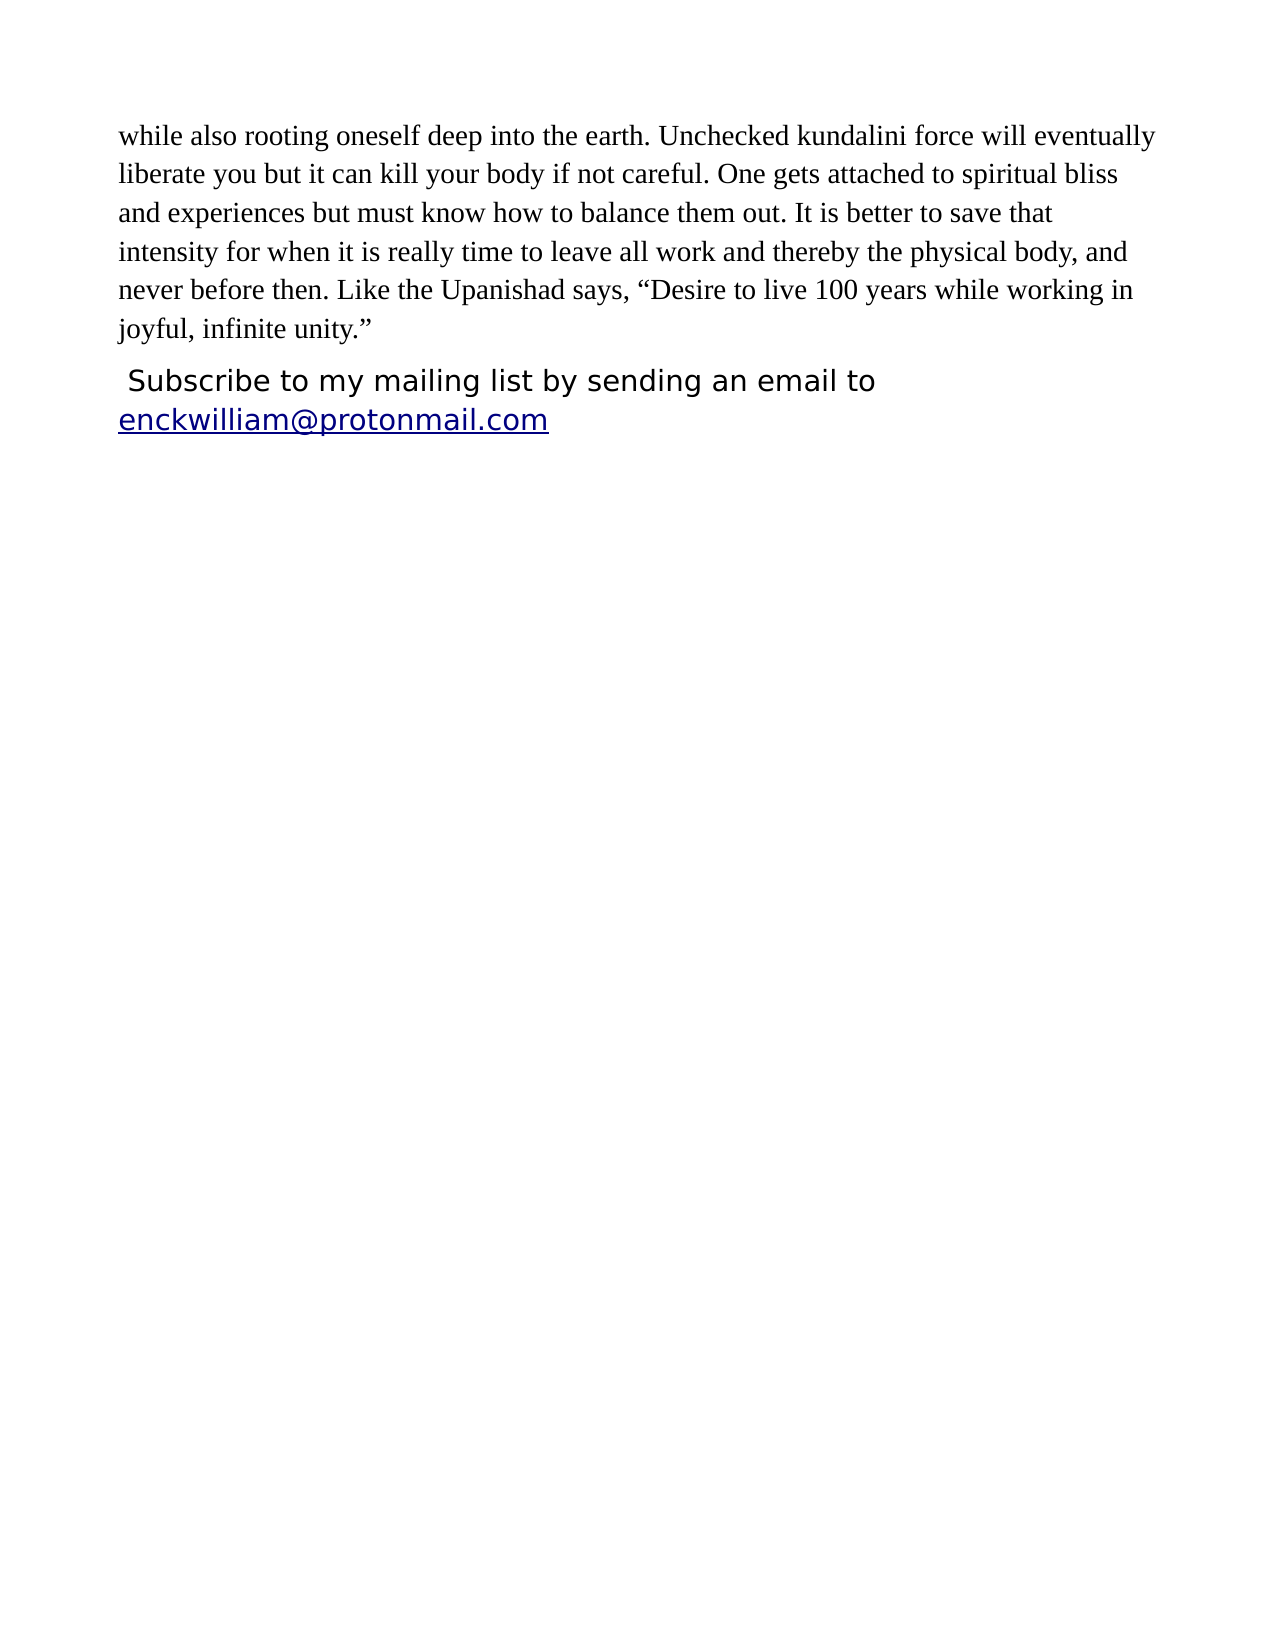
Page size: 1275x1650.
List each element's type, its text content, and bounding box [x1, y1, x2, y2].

text while also rooting oneself deep into the earth. Unchecked kundalini force will eventually liberate you but it can kill your body if not careful. One gets attached to spiritual bliss and experiences but must know how to balance them out. It is better to save that intensity for when it is really time to leave all work and thereby the physical body, and never before then. Like the Upanishad says, “Desire to live 100 years while working in joyful, infinite unity.” [118, 118, 1157, 344]
text Subscribe to my mailing list by sending an email to enckwilliam@protonmail.com [118, 364, 1157, 437]
